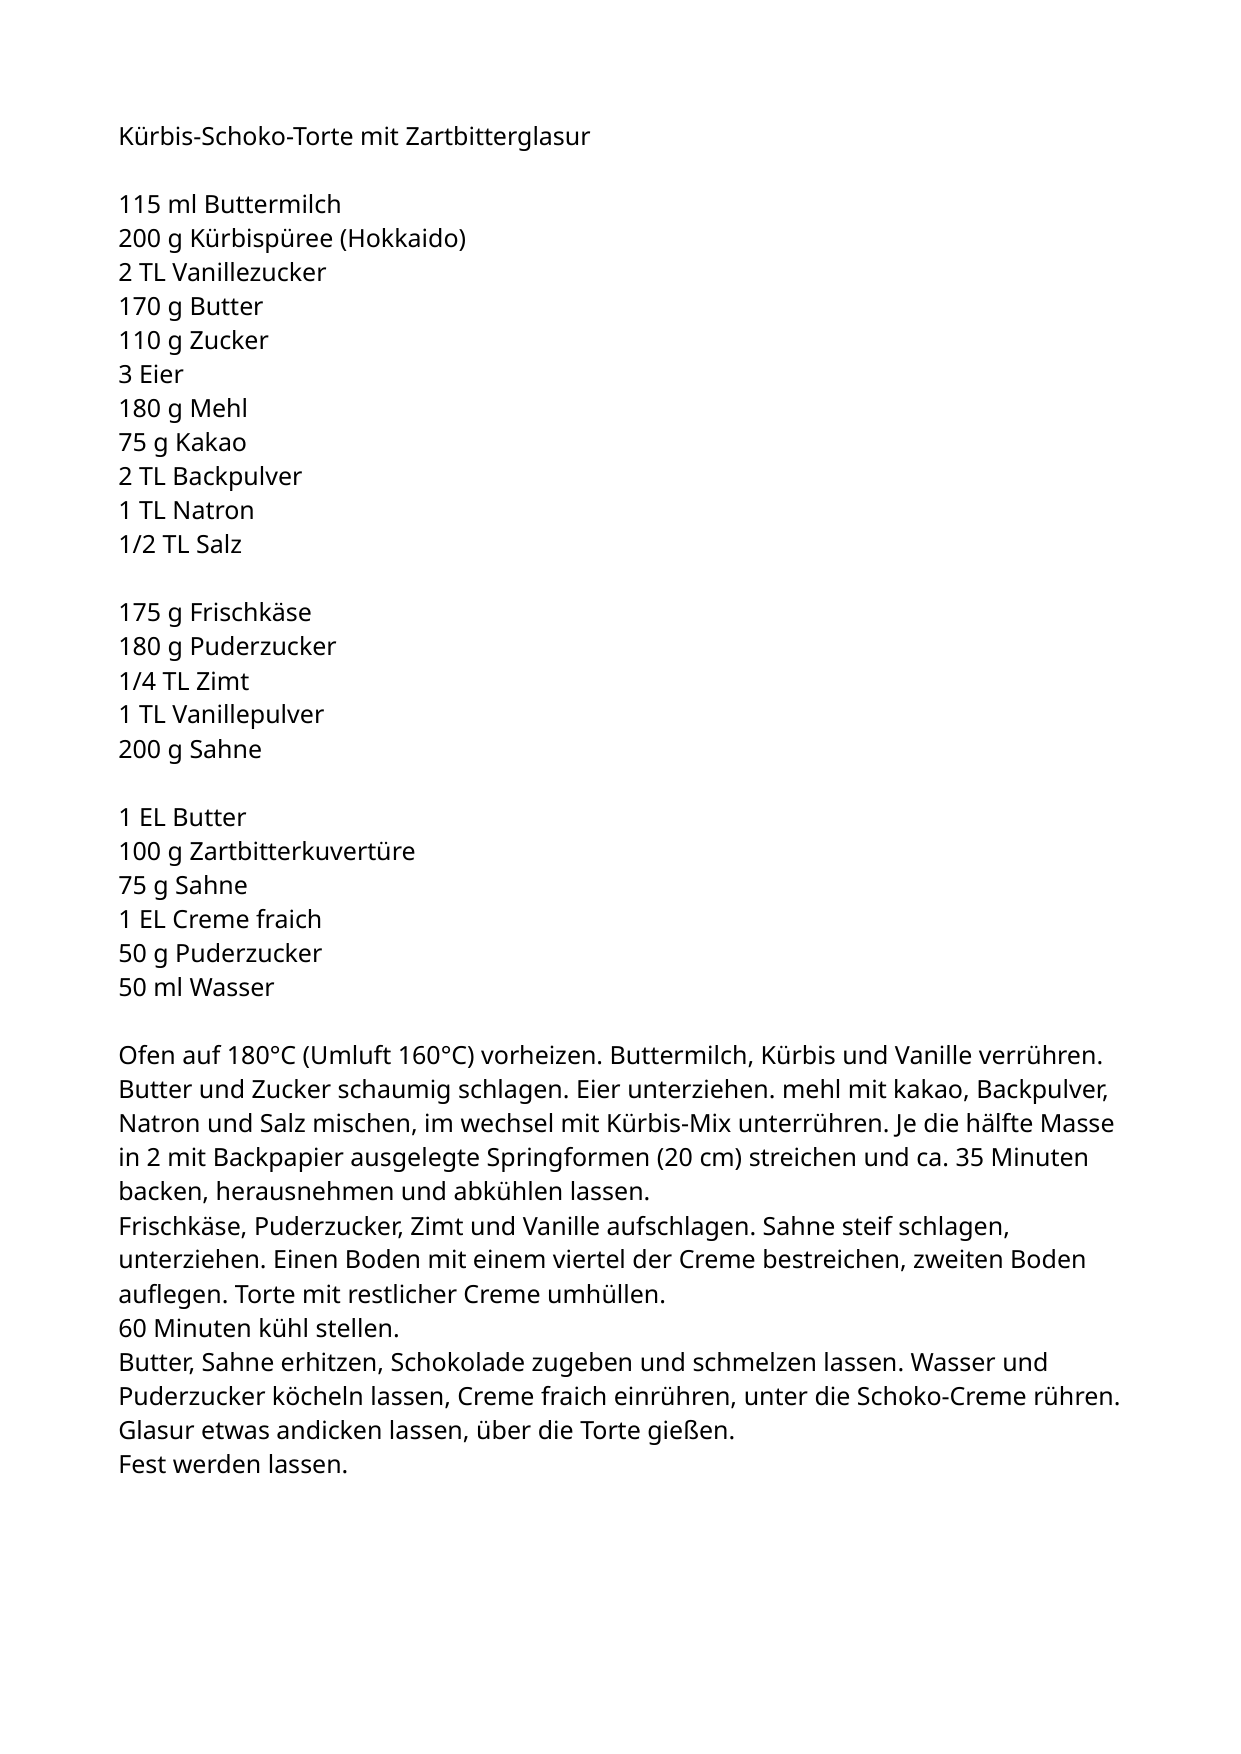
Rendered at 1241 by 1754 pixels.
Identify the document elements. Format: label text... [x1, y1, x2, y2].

text 1/4 TL Zimt [118, 663, 1122, 697]
text 170 g Butter [118, 288, 1122, 322]
text Butter, Sahne erhitzen, Schokolade zugeben und schmelzen lassen. Wasser und Puderzucker köcheln lassen, Creme fraich einrühren, unter die Schoko-Creme rühren. Glasur etwas andicken lassen, über die Torte gießen. [118, 1344, 1122, 1447]
text 60 Minuten kühl stellen. [118, 1310, 1122, 1344]
text 2 TL Backpulver [118, 459, 1122, 493]
text 100 g Zartbitterkuvertüre [118, 833, 1122, 867]
text 175 g Frischkäse [118, 595, 1122, 629]
text 1 TL Natron [118, 493, 1122, 527]
text 50 ml Wasser [118, 970, 1122, 1004]
text 1/2 TL Salz [118, 527, 1122, 561]
text 1 TL Vanillepulver [118, 697, 1122, 731]
text 115 ml Buttermilch [118, 186, 1122, 220]
text 200 g Sahne [118, 731, 1122, 765]
text 75 g Kakao [118, 425, 1122, 459]
text 180 g Mehl [118, 391, 1122, 425]
text 2 TL Vanillezucker [118, 254, 1122, 288]
text 110 g Zucker [118, 322, 1122, 357]
text Frischkäse, Puderzucker, Zimt und Vanille aufschlagen. Sahne steif schlagen, unterziehen. Einen Boden mit einem viertel der Creme bestreichen, zweiten Boden auflegen. Torte mit restlicher Creme umhüllen. [118, 1208, 1122, 1310]
text 75 g Sahne [118, 867, 1122, 902]
text Kürbis-Schoko-Torte mit Zartbitterglasur [118, 118, 1122, 152]
text Fest werden lassen. [118, 1447, 1122, 1481]
text 1 EL Butter [118, 799, 1122, 833]
text 180 g Puderzucker [118, 629, 1122, 663]
text 200 g Kürbispüree (Hokkaido) [118, 220, 1122, 254]
text 50 g Puderzucker [118, 936, 1122, 970]
text 3 Eier [118, 357, 1122, 391]
text 1 EL Creme fraich [118, 902, 1122, 936]
text Ofen auf 180°C (Umluft 160°C) vorheizen. Buttermilch, Kürbis und Vanille verrühren. Butter und Zucker schaumig schlagen. Eier unterziehen. mehl mit kakao, Backpulver, Natron und Salz mischen, im wechsel mit Kürbis-Mix unterrühren. Je die hälfte Masse in 2 mit Backpapier ausgelegte Springformen (20 cm) streichen und ca. 35 Minuten backen, herausnehmen und abkühlen lassen. [118, 1038, 1122, 1208]
